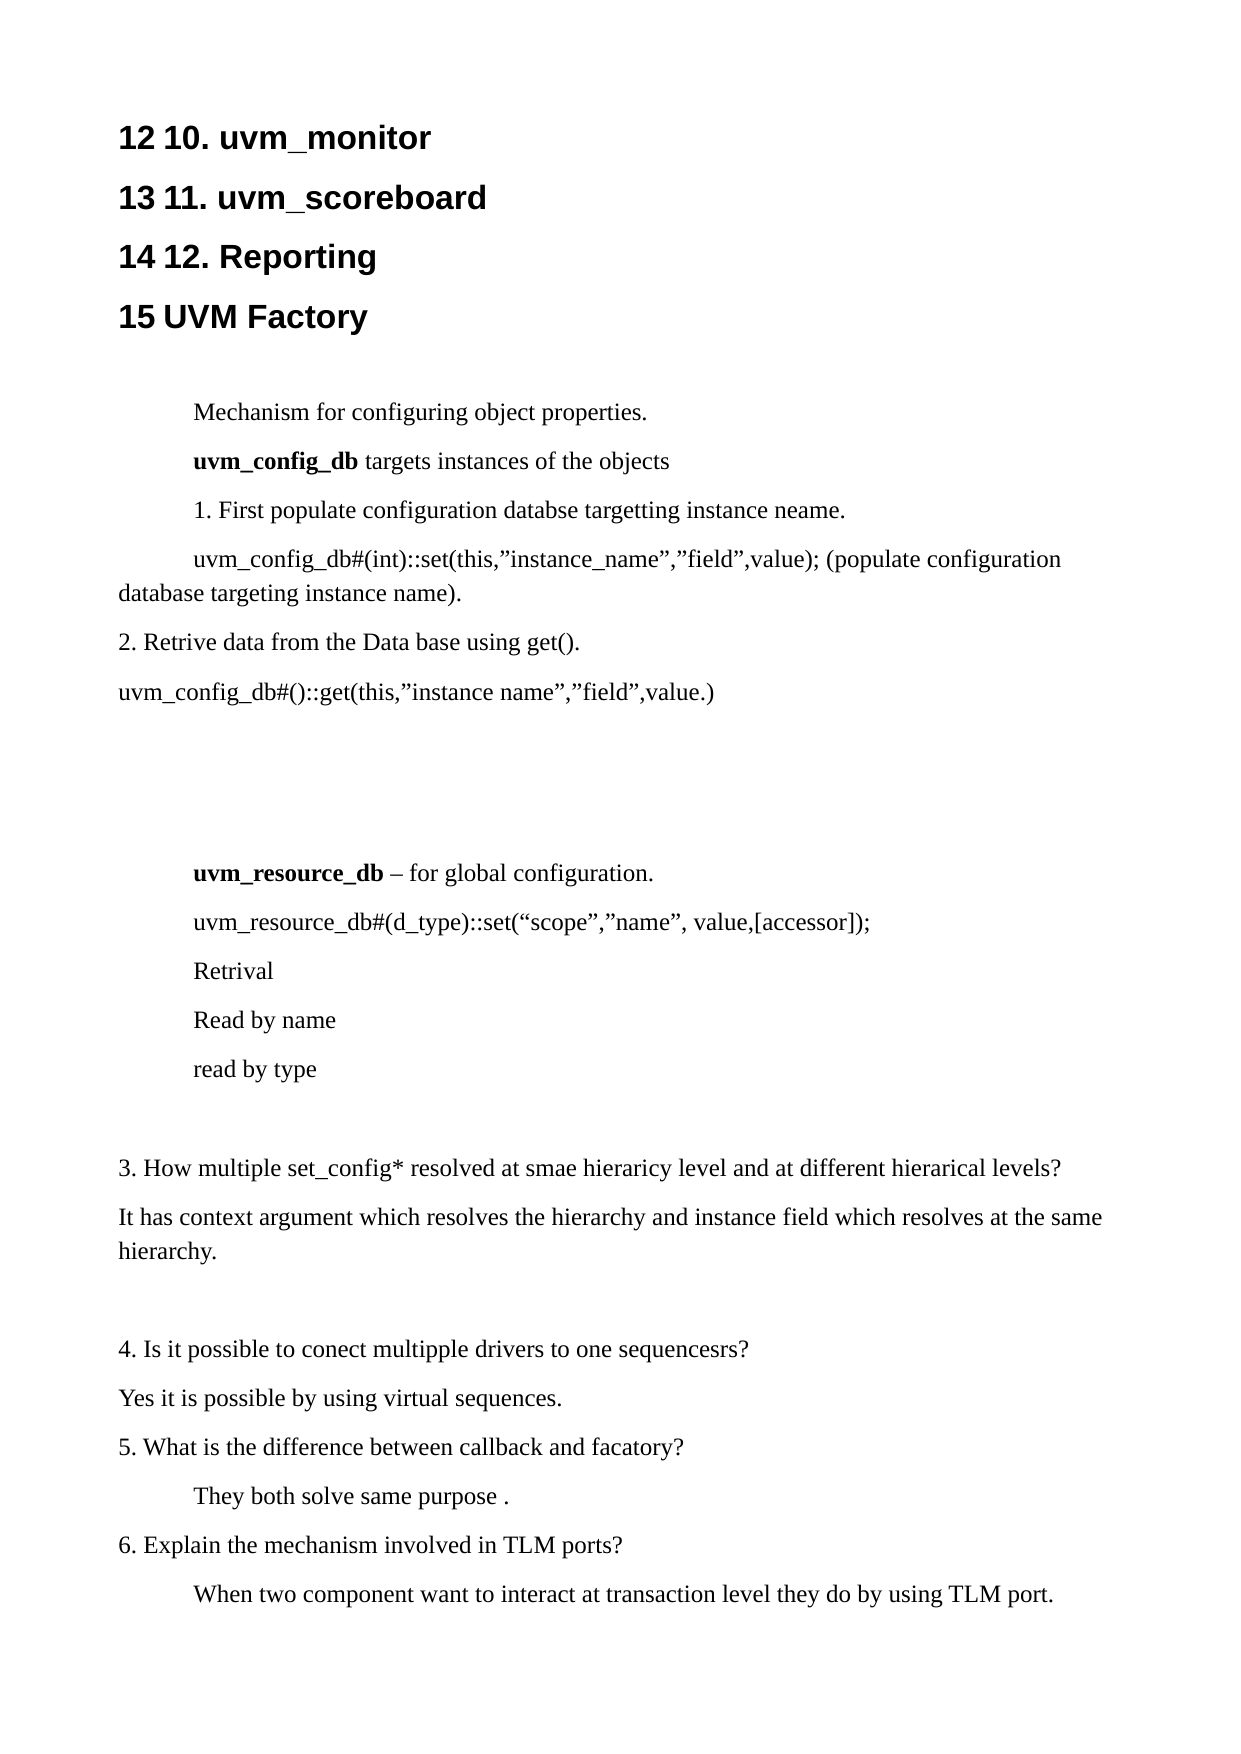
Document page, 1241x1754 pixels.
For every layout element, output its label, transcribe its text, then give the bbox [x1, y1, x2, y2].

subtitle 12. Reporting [118, 237, 1122, 276]
text 5. What is the difference between callback and facatory? [118, 1432, 1122, 1461]
text uvm_config_db#(int)::set(this,”instance_name”,”field”,value); (populate configuration database targeting instance name). [118, 544, 1122, 607]
text uvm_config_db targets instances of the objects [118, 446, 1122, 474]
text uvm_resource_db#(d_type)::set(“scope”,”name”, value,[accessor]); [118, 907, 1122, 936]
text Mechanism for configuring object properties. [118, 397, 1122, 426]
subtitle 11. uvm_scoreboard [118, 178, 1122, 216]
text They both solve same purpose . [118, 1481, 1122, 1510]
text read by type [118, 1054, 1122, 1083]
text 3. How multiple set_config* resolved at smae hieraricy level and at different hierarical levels? [118, 1153, 1122, 1181]
text uvm_resource_db – for global configuration. [118, 824, 1122, 887]
text 6. Explain the mechanism involved in TLM ports? [118, 1531, 1122, 1559]
text 1. First populate configuration databse targetting instance neame. [118, 495, 1122, 524]
text 4. Is it possible to conect multipple drivers to one sequencesrs? [118, 1334, 1122, 1363]
text Retrival [118, 956, 1122, 985]
text uvm_config_db#()::get(this,”instance name”,”field”,value.) [118, 677, 1122, 705]
text Read by name [118, 1005, 1122, 1034]
text 2. Retrive data from the Data base using get(). [118, 627, 1122, 656]
subtitle 10. uvm_monitor [118, 118, 1122, 157]
text It has context argument which resolves the hierarchy and instance field which resolves at the same hierarchy. [118, 1202, 1122, 1265]
text When two component want to interact at transaction level they do by using TLM port. [118, 1579, 1122, 1608]
subtitle UVM Factory [118, 297, 1122, 335]
text Yes it is possible by using virtual sequences. [118, 1383, 1122, 1412]
